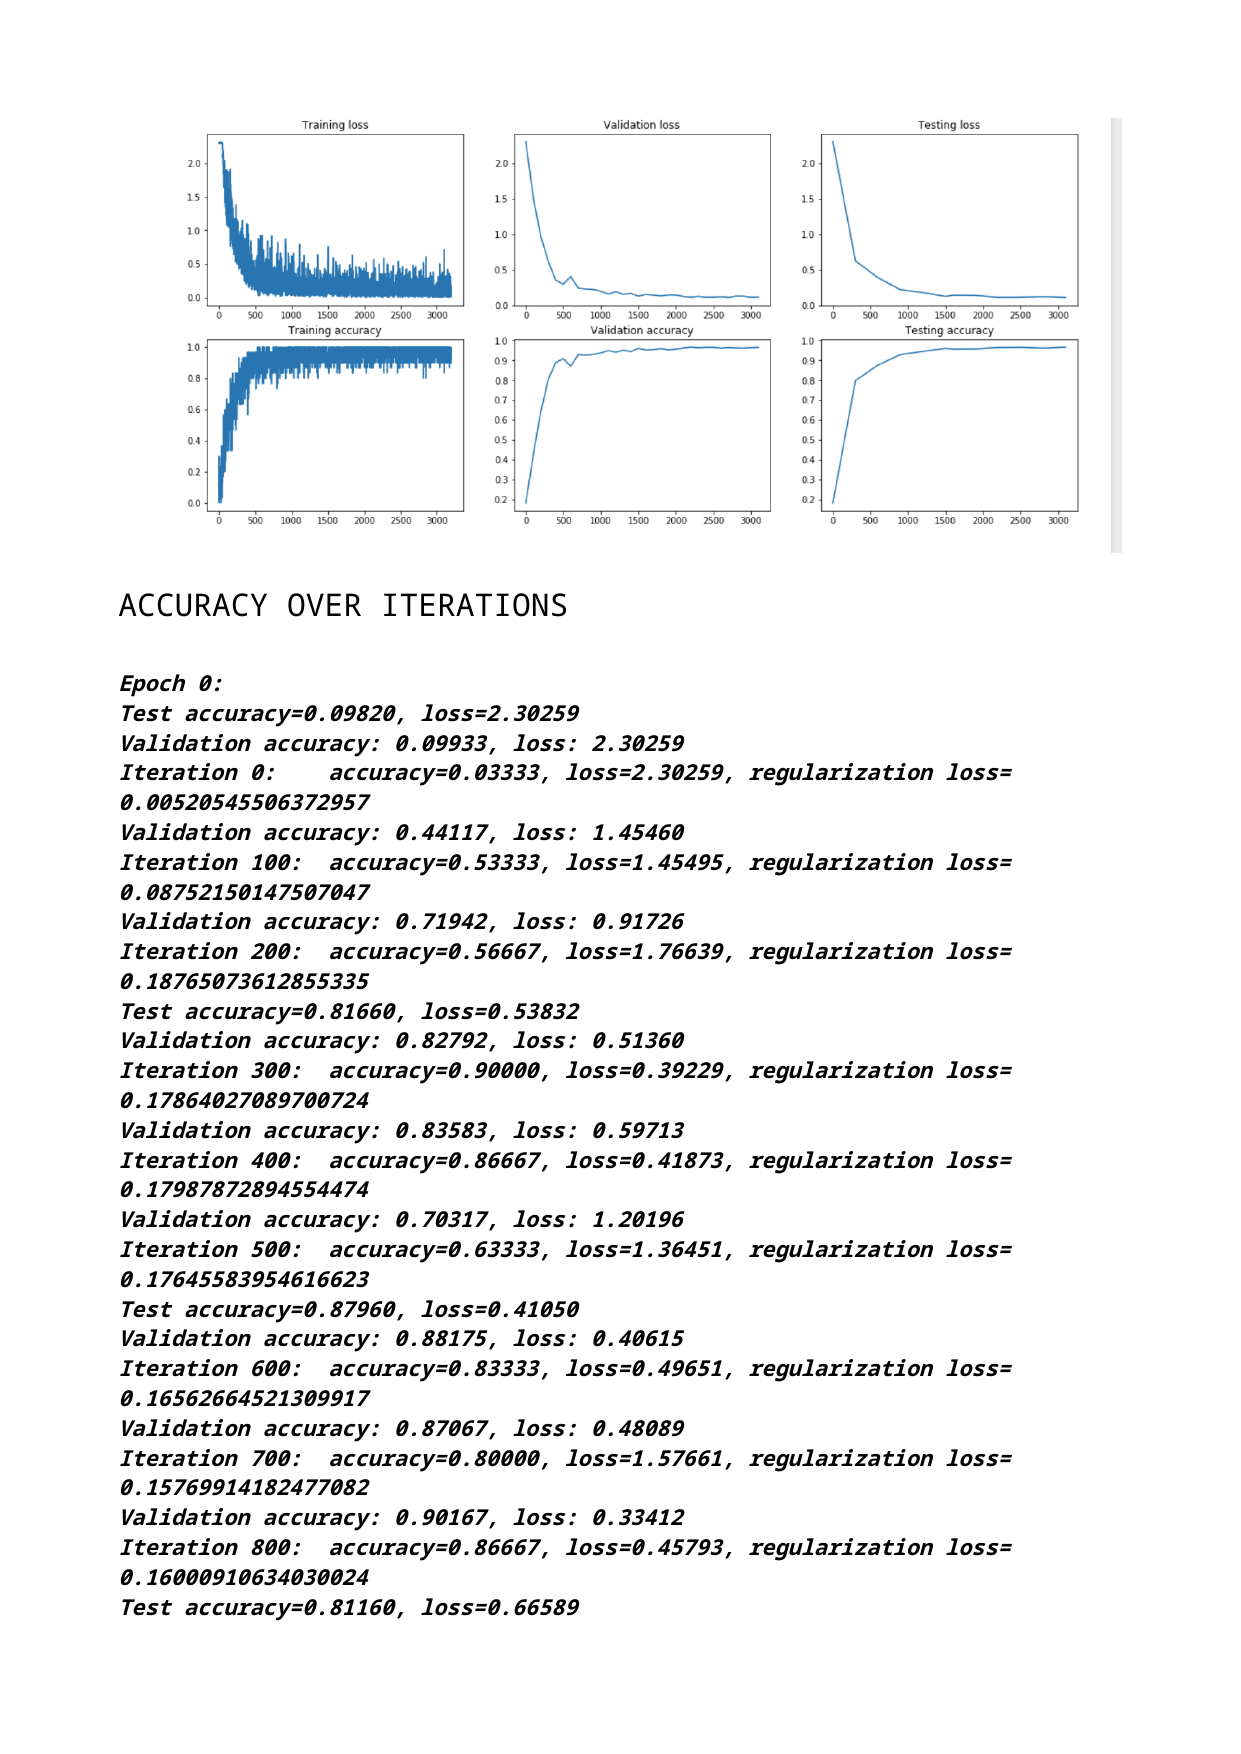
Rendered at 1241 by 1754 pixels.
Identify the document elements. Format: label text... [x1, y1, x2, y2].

text Epoch 0: [118, 668, 1122, 698]
text Iteration 700: accuracy=0.80000, loss=1.57661, regularization loss= 0.15769914182477082 [118, 1442, 1122, 1502]
text Validation accuracy: 0.83583, loss: 0.59713 [118, 1115, 1122, 1144]
text Iteration 200: accuracy=0.56667, loss=1.76639, regularization loss= 0.18765073612855335 [118, 936, 1122, 996]
text Validation accuracy: 0.82792, loss: 0.51360 [118, 1025, 1122, 1055]
text Validation accuracy: 0.70317, loss: 1.20196 [118, 1204, 1122, 1234]
text Iteration 800: accuracy=0.86667, loss=0.45793, regularization loss= 0.16000910634030024 [118, 1532, 1122, 1591]
text Test accuracy=0.81660, loss=0.53832 [118, 996, 1122, 1025]
text Test accuracy=0.09820, loss=2.30259 [118, 698, 1122, 727]
text Iteration 400: accuracy=0.86667, loss=0.41873, regularization loss= 0.17987872894554474 [118, 1144, 1122, 1204]
text Validation accuracy: 0.09933, loss: 2.30259 [118, 727, 1122, 757]
text Iteration 500: accuracy=0.63333, loss=1.36451, regularization loss= 0.17645583954616623 [118, 1234, 1122, 1293]
text ACCURACY OVER ITERATIONS [118, 583, 1122, 625]
text Iteration 100: accuracy=0.53333, loss=1.45495, regularization loss= 0.08752150147507047 [118, 847, 1122, 906]
text Validation accuracy: 0.71942, loss: 0.91726 [118, 906, 1122, 936]
text Validation accuracy: 0.44117, loss: 1.45460 [118, 817, 1122, 847]
text Validation accuracy: 0.87067, loss: 0.48089 [118, 1413, 1122, 1442]
text Iteration 0: accuracy=0.03333, loss=2.30259, regularization loss= 0.00520545506372957 [118, 757, 1122, 817]
text Test accuracy=0.87960, loss=0.41050 [118, 1293, 1122, 1323]
text Iteration 600: accuracy=0.83333, loss=0.49651, regularization loss= 0.16562664521309917 [118, 1353, 1122, 1413]
text Test accuracy=0.81160, loss=0.66589 [118, 1591, 1122, 1621]
text Validation accuracy: 0.88175, loss: 0.40615 [118, 1323, 1122, 1353]
picture [118, 118, 1123, 553]
text Iteration 300: accuracy=0.90000, loss=0.39229, regularization loss= 0.17864027089700724 [118, 1055, 1122, 1115]
text Validation accuracy: 0.90167, loss: 0.33412 [118, 1502, 1122, 1532]
